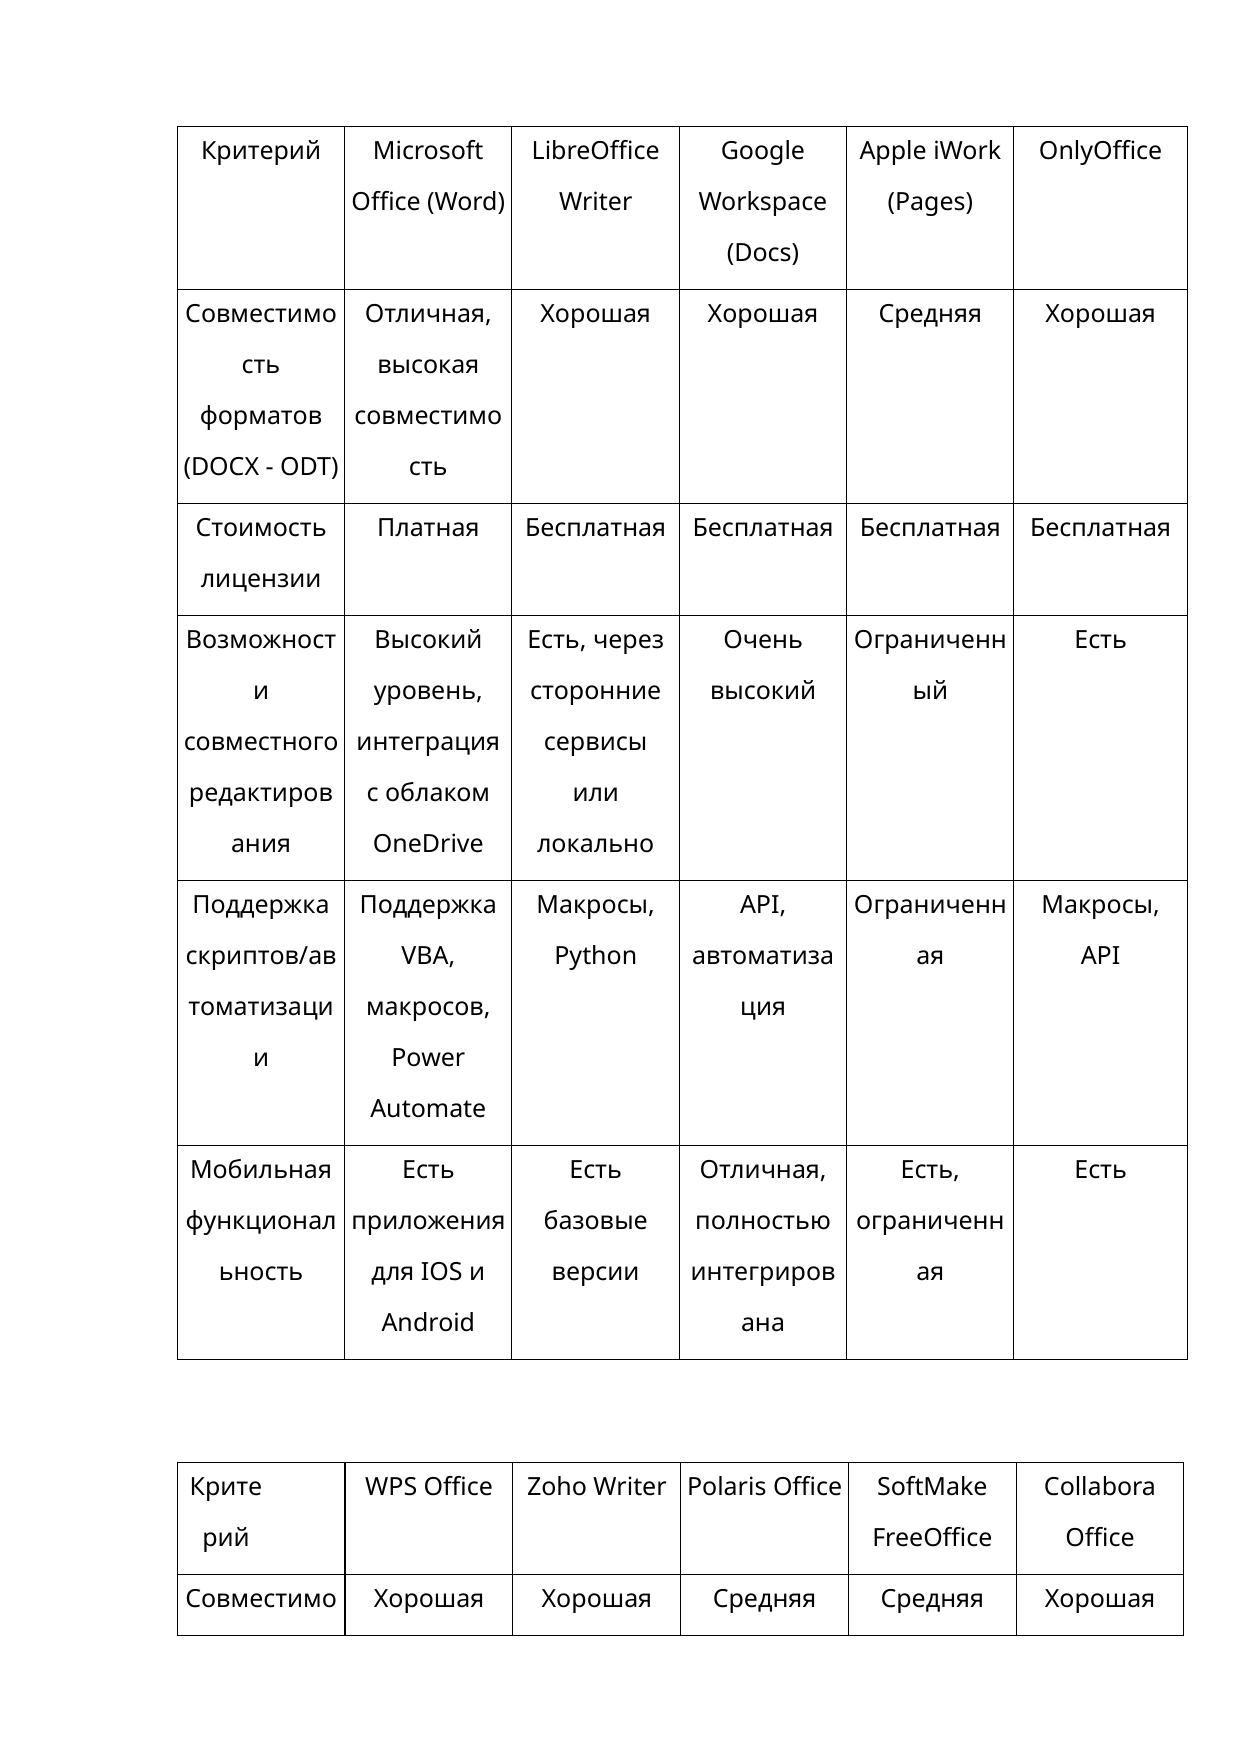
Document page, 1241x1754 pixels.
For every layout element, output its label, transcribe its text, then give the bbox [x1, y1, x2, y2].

table_cell Есть, ограниченная [847, 1146, 1013, 1359]
table_cell Средняя [847, 290, 1013, 503]
table_cell Бесплатная [1014, 504, 1187, 615]
table_header Apple iWork (Pages) [847, 127, 1013, 289]
table_cell Поддержка скриптов/автоматизации [178, 881, 344, 1145]
table_cell Хорошая [680, 290, 846, 503]
table_cell Средняя [681, 1575, 848, 1635]
table_cell Бесплатная [847, 504, 1013, 615]
table_cell Хорошая [513, 1575, 680, 1635]
table_cell Бесплатная [512, 504, 679, 615]
table_header WPS Office [346, 1463, 512, 1574]
table_header Collabora Office [1017, 1463, 1183, 1574]
table_header Polaris Office [681, 1463, 848, 1574]
table_cell Совместимость форматов (DOCX - ODT) [178, 290, 344, 503]
table_cell Хорошая [1014, 290, 1187, 503]
table_cell Мобильная функциональность [178, 1146, 344, 1359]
table_cell Стоимость лицензии [178, 504, 344, 615]
table_cell Высокий уровень, интеграция с облаком OneDrive [345, 616, 511, 880]
table_cell Есть, через сторонние сервисы или локально [512, 616, 679, 880]
table_cell Хорошая [346, 1575, 512, 1635]
table_cell Поддержка VBA, макросов, Power Automate [345, 881, 511, 1145]
table_cell Есть базовые версии [512, 1146, 679, 1359]
table_cell Макросы, API [1014, 881, 1187, 1145]
table_cell Отличная, полностью интегрирована [680, 1146, 846, 1359]
table_header OnlyOffice [1014, 127, 1187, 289]
table_cell Есть приложения для IOS и Android [345, 1146, 511, 1359]
table_cell Очень высокий [680, 616, 846, 880]
table_cell Хорошая [1017, 1575, 1183, 1635]
table_cell Платная [345, 504, 511, 615]
table_cell Есть [1014, 616, 1187, 880]
table_header Microsoft Office (Word) [345, 127, 511, 289]
table_cell Ограниченный [847, 616, 1013, 880]
table_header SoftMake FreeOffice [849, 1463, 1016, 1574]
table_header Google Workspace (Docs) [680, 127, 846, 289]
table_cell Средняя [849, 1575, 1016, 1635]
table_cell Ограниченная [847, 881, 1013, 1145]
table_cell Бесплатная [680, 504, 846, 615]
table_cell Совместимо [178, 1575, 344, 1635]
table_cell Макросы, Python [512, 881, 679, 1145]
table_header Критерий [178, 1463, 344, 1574]
table_cell Хорошая [512, 290, 679, 503]
table_header Критерий [178, 127, 344, 289]
table_header Zoho Writer [513, 1463, 680, 1574]
table_cell Возможности совместного редактирования [178, 616, 344, 880]
table_cell Отличная, высокая совместимость [345, 290, 511, 503]
table_cell Есть [1014, 1146, 1187, 1359]
table_cell API, автоматизация [680, 881, 846, 1145]
table_header LibreOffice Writer [512, 127, 679, 289]
